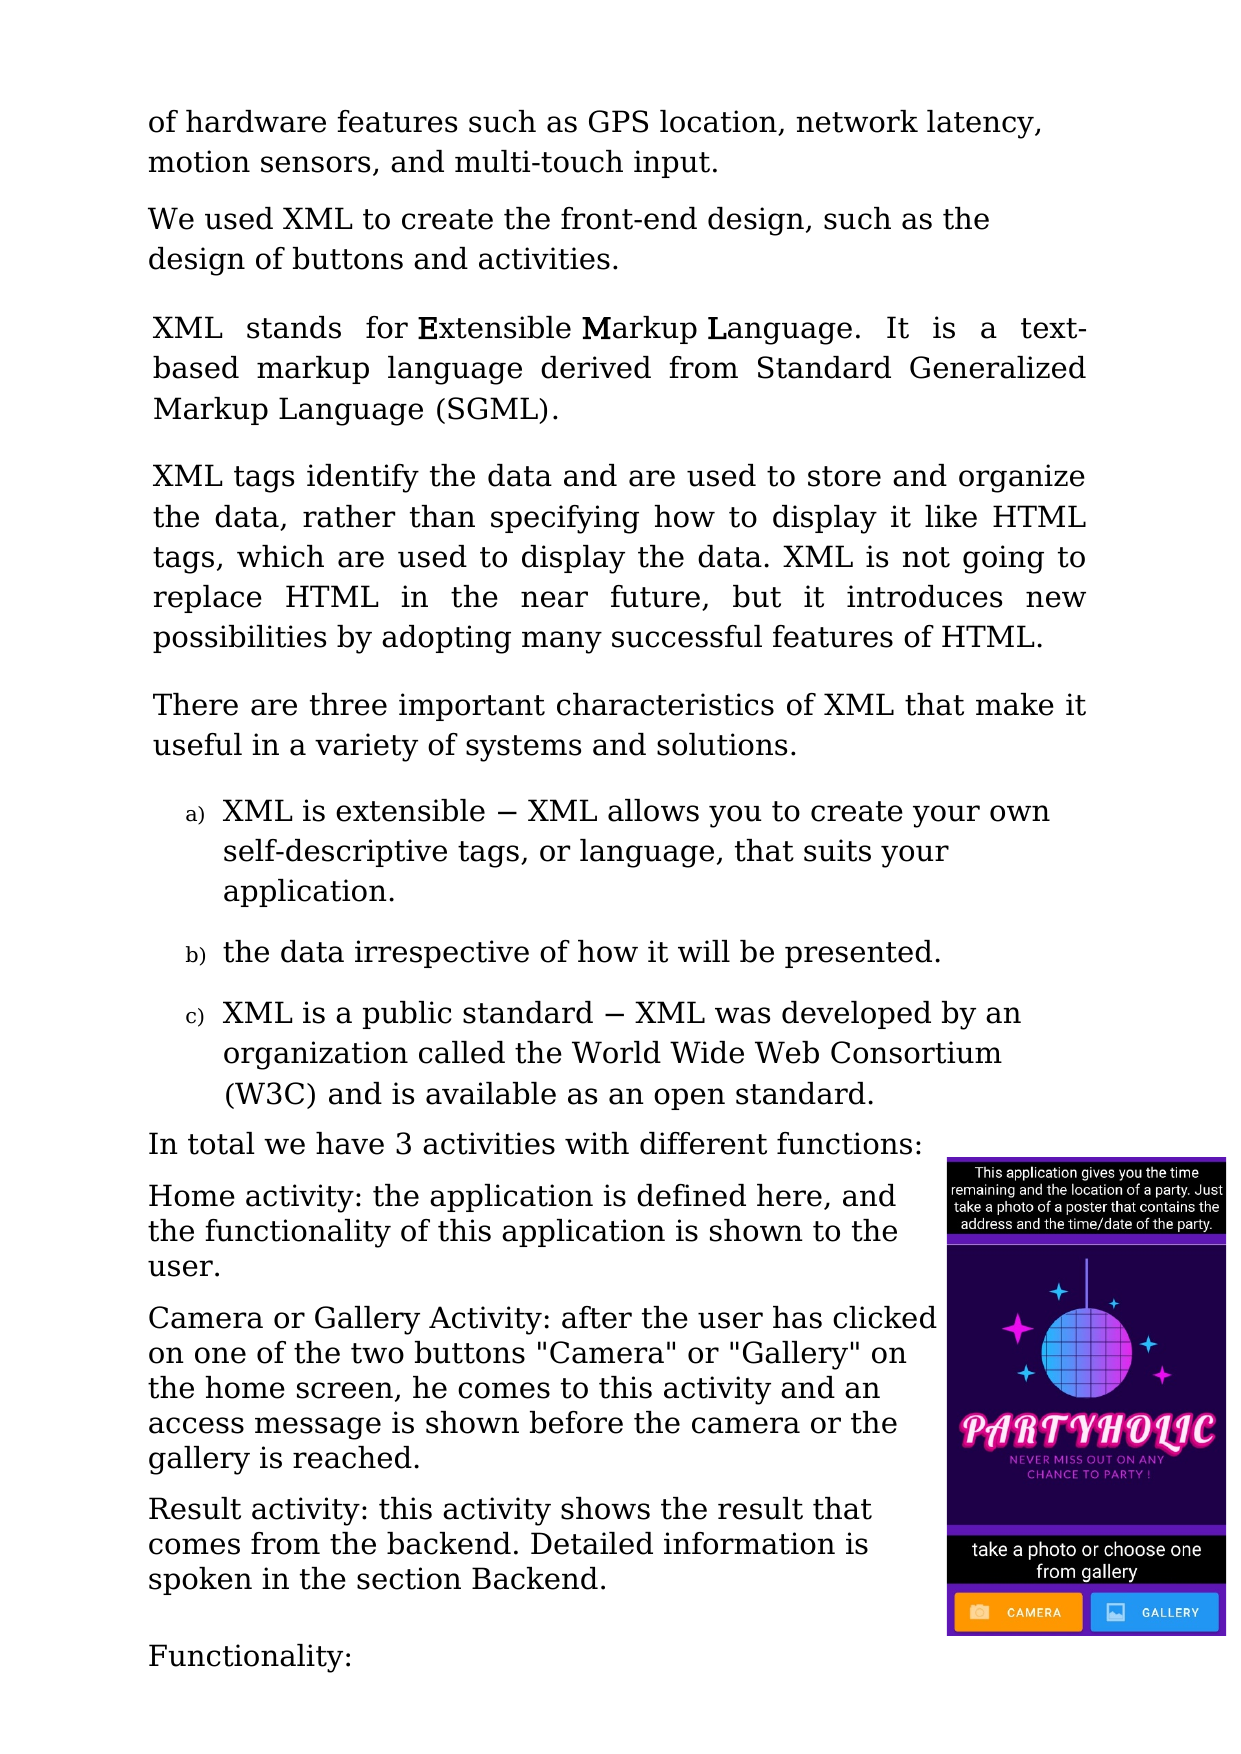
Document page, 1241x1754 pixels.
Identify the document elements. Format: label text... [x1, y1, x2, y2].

list the data irrespective of how it will be presented. [185, 934, 1092, 969]
text In total we have 3 activities with different functions: [148, 1126, 1092, 1161]
text Functionality: [148, 1637, 1092, 1672]
list XML is a public standard − XML was developed by an organization called the World Wide Web Consortium (W3C) and is available as an open standard. [185, 995, 1092, 1110]
text Result activity: this activity shows the result that comes from the backend. Detailed information is spoken in the section Backend. [148, 1491, 946, 1596]
text There are three important characteristics of XML that make it useful in a variety of systems and solutions. [153, 686, 1087, 762]
text XML tags identify the data and are used to store and organize the data, rather than specifying how to display it like HTML tags, which are used to display the data. XML is not going to replace HTML in the near future, but it introduces new possibilities by adopting many successful features of HTML. [153, 458, 1087, 654]
text Camera or Gallery Activity: after the user has clicked on one of the two buttons "Camera" or "Gallery" on the home screen, he comes to this activity and an access message is shown before the camera or the gallery is reached. [148, 1299, 946, 1474]
text XML stands for Extensible Markup Language. It is a text-based markup language derived from Standard Generalized Markup Language (SGML). [153, 310, 1087, 425]
text We used XML to create the front-end design, such as the design of buttons and activities. [148, 200, 1092, 275]
list XML is extensible − XML allows you to create your own self-descriptive tags, or language, that suits your application. [185, 792, 1092, 908]
text of hardware features such as GPS location, network latency, motion sensors, and multi-touch input. [148, 103, 1092, 178]
text Home activity: the application is defined here, and the functionality of this application is shown to the user. [148, 1177, 946, 1282]
